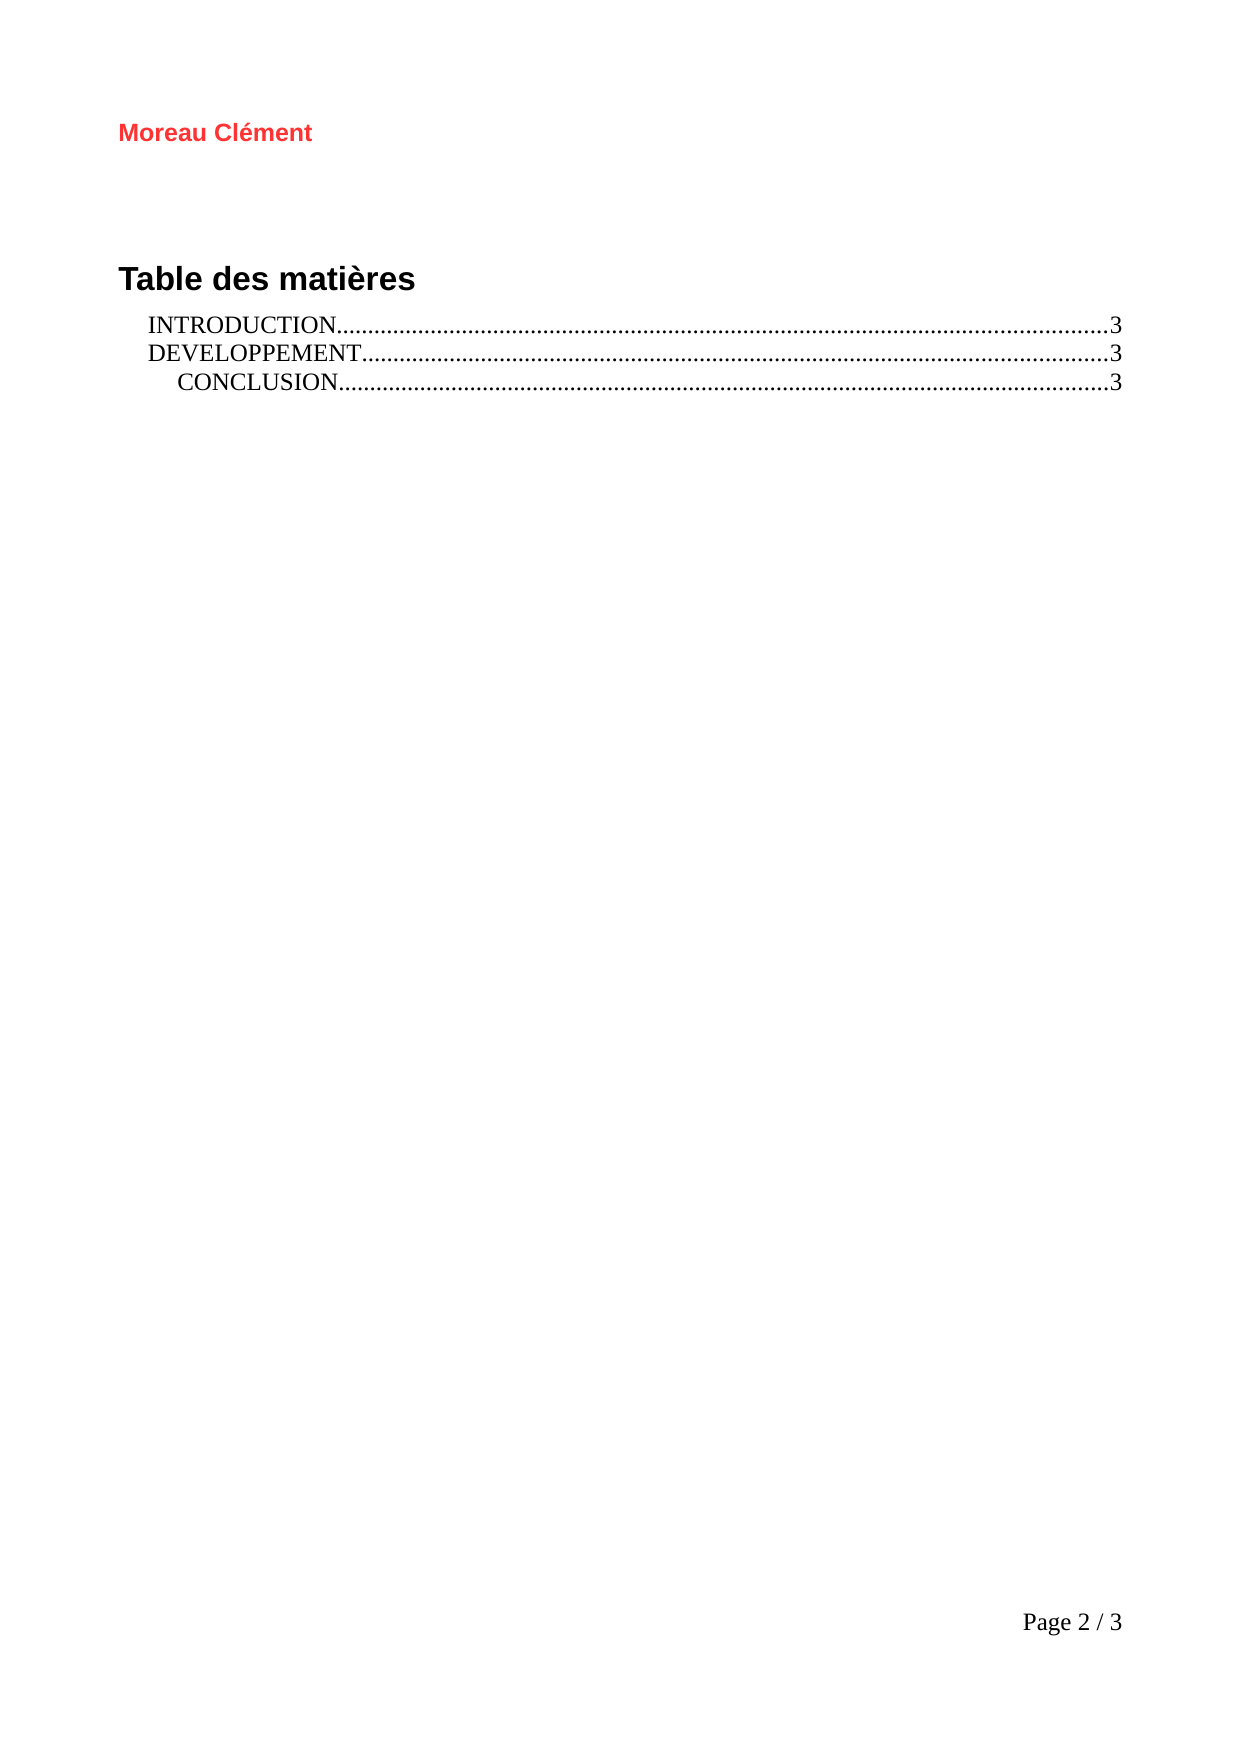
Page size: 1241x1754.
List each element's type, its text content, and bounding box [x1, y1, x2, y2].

text CONCLUSION 3 [177, 367, 1122, 396]
subtitle Table des matières [118, 259, 1122, 297]
text DEVELOPPEMENT 3 [148, 338, 1122, 367]
text INTRODUCTION 3 [148, 310, 1122, 338]
